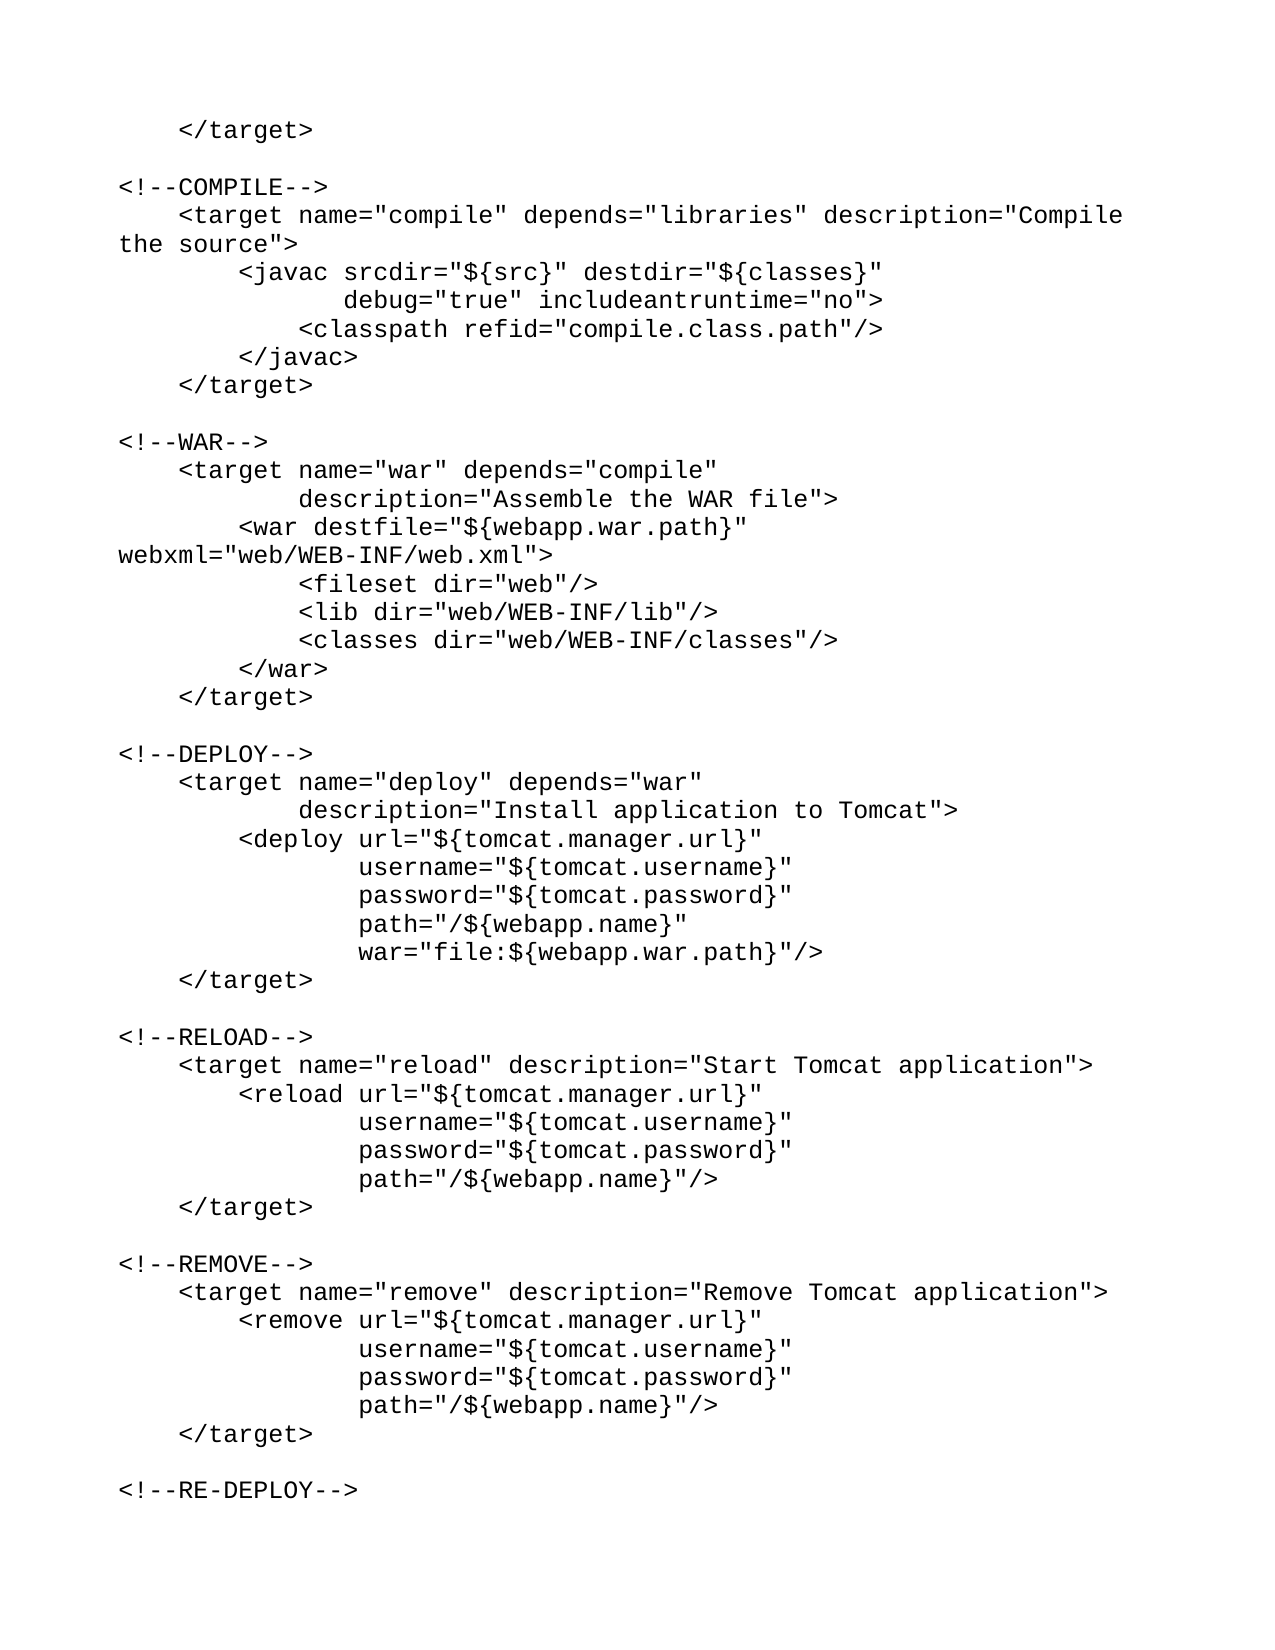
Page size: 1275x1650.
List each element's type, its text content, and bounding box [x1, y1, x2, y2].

text <!--COMPILE--> [118, 175, 1157, 203]
text <classes dir="web/WEB-INF/classes"/> [118, 628, 1157, 656]
text description="Assemble the WAR file"> [118, 486, 1157, 515]
text </war> [118, 656, 1157, 685]
text </target> [118, 118, 1157, 146]
text <lib dir="web/WEB-INF/lib"/> [118, 600, 1157, 628]
text path="/${webapp.name}"/> [118, 1393, 1157, 1421]
text </target> [118, 968, 1157, 996]
text username="${tomcat.username}" [118, 1110, 1157, 1138]
text <remove url="${tomcat.manager.url}" [118, 1308, 1157, 1336]
text username="${tomcat.username}" [118, 855, 1157, 883]
text <!--REMOVE--> [118, 1251, 1157, 1280]
text username="${tomcat.username}" [118, 1336, 1157, 1365]
text </javac> [118, 345, 1157, 373]
text <!--RE-DEPLOY--> [118, 1478, 1157, 1506]
text <reload url="${tomcat.manager.url}" [118, 1081, 1157, 1110]
text path="/${webapp.name}" [118, 911, 1157, 940]
text <!--DEPLOY--> [118, 741, 1157, 770]
text <!--RELOAD--> [118, 1025, 1157, 1053]
text <target name="reload" description="Start Tomcat application"> [118, 1053, 1157, 1081]
text </target> [118, 1195, 1157, 1223]
text <classpath refid="compile.class.path"/> [118, 316, 1157, 345]
text <deploy url="${tomcat.manager.url}" [118, 826, 1157, 855]
text password="${tomcat.password}" [118, 1365, 1157, 1393]
text </target> [118, 373, 1157, 401]
text <javac srcdir="${src}" destdir="${classes}" [118, 260, 1157, 288]
text <target name="deploy" depends="war" [118, 770, 1157, 798]
text path="/${webapp.name}"/> [118, 1166, 1157, 1195]
text debug="true" includeantruntime="no"> [118, 288, 1157, 316]
text <!--WAR--> [118, 430, 1157, 458]
text description="Install application to Tomcat"> [118, 798, 1157, 826]
text <target name="compile" depends="libraries" description="Compile the source"> [118, 203, 1157, 260]
text password="${tomcat.password}" [118, 1138, 1157, 1166]
text </target> [118, 685, 1157, 713]
text </target> [118, 1421, 1157, 1450]
text <target name="war" depends="compile" [118, 458, 1157, 486]
text password="${tomcat.password}" [118, 883, 1157, 911]
text <fileset dir="web"/> [118, 571, 1157, 600]
text war="file:${webapp.war.path}"/> [118, 940, 1157, 968]
text <target name="remove" description="Remove Tomcat application"> [118, 1280, 1157, 1308]
text <war destfile="${webapp.war.path}" webxml="web/WEB-INF/web.xml"> [118, 515, 1157, 571]
